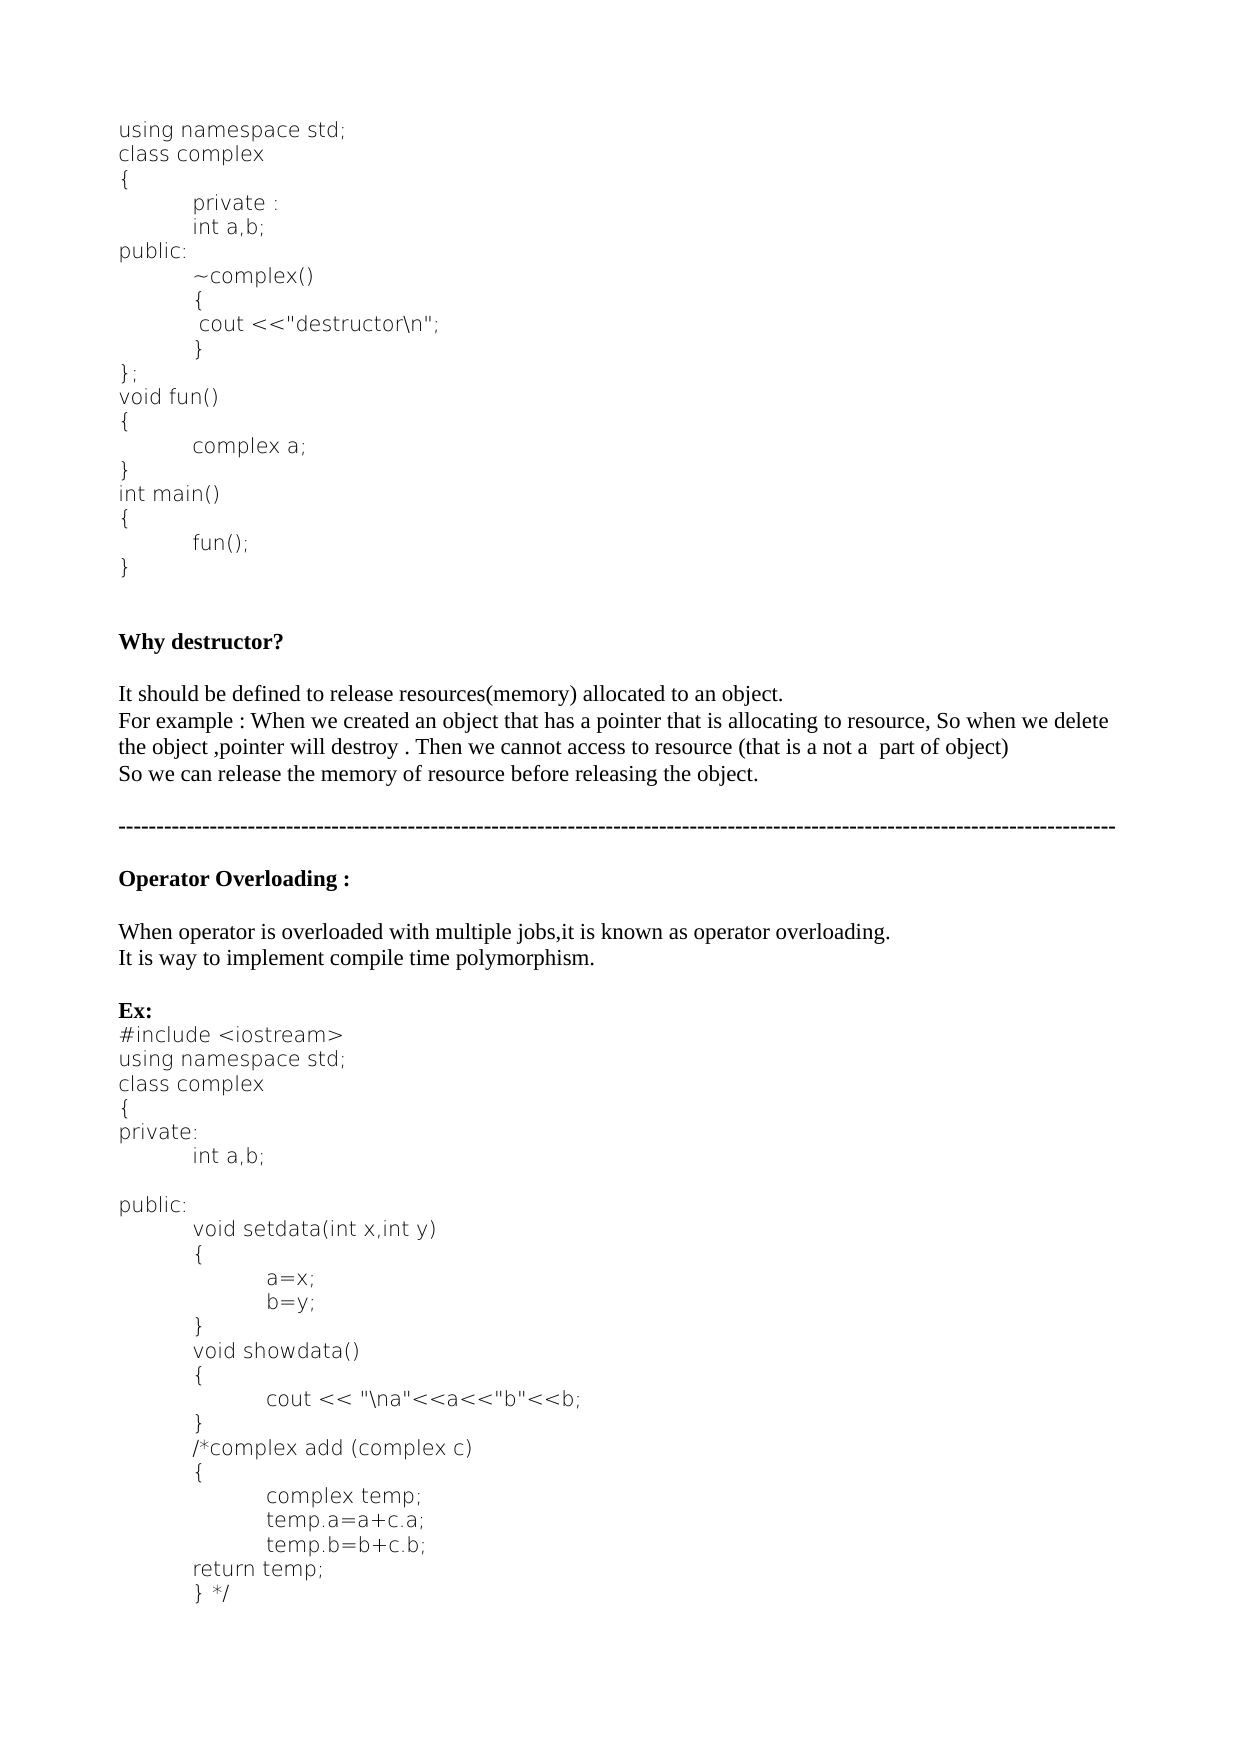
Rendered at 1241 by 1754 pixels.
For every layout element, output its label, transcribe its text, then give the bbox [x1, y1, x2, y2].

text { [118, 1096, 1122, 1120]
text When operator is overloaded with multiple jobs,it is known as operator overloading. [118, 918, 1122, 944]
text It should be defined to release resources(memory) allocated to an object. [118, 681, 1122, 707]
text } [118, 458, 1122, 482]
text public: [118, 1193, 1122, 1217]
text int a,b; [118, 215, 1122, 239]
text Ex: [118, 997, 1122, 1023]
text } */ [118, 1581, 1122, 1606]
text void showdata() [118, 1339, 1122, 1363]
text { [118, 167, 1122, 191]
text void setdata(int x,int y) [118, 1217, 1122, 1242]
text int main() [118, 482, 1122, 506]
text #include <iostream> [118, 1023, 1122, 1047]
text b=y; [118, 1290, 1122, 1314]
text cout <<"destructor\n"; [118, 312, 1122, 337]
text public: [118, 239, 1122, 264]
text private: [118, 1120, 1122, 1144]
text Operator Overloading : [118, 865, 1122, 891]
text temp.a=a+c.a; [118, 1508, 1122, 1533]
text }; [118, 361, 1122, 385]
text a=x; [118, 1266, 1122, 1290]
text complex a; [118, 434, 1122, 458]
text class complex [118, 1072, 1122, 1096]
text } [118, 1314, 1122, 1339]
text { [118, 506, 1122, 531]
text temp.b=b+c.b; [118, 1533, 1122, 1557]
text } [118, 555, 1122, 579]
text fun(); [118, 531, 1122, 555]
text { [118, 288, 1122, 312]
text It is way to implement compile time polymorphism. [118, 944, 1122, 970]
text using namespace std; [118, 1047, 1122, 1072]
text { [118, 1363, 1122, 1387]
text So we can release the memory of resource before releasing the object. [118, 759, 1122, 786]
text return temp; [118, 1557, 1122, 1581]
text } [118, 1411, 1122, 1436]
text { [118, 409, 1122, 434]
text ----------------------------------------------------------------------------------------------------------------------------------- [118, 812, 1122, 839]
text complex temp; [118, 1484, 1122, 1508]
text Why destructor? [118, 628, 1122, 654]
text class complex [118, 142, 1122, 167]
text { [118, 1460, 1122, 1484]
text int a,b; [118, 1144, 1122, 1169]
text using namespace std; [118, 118, 1122, 142]
text private : [118, 191, 1122, 215]
text ~complex() [118, 264, 1122, 288]
text void fun() [118, 385, 1122, 409]
text /*complex add (complex c) [118, 1436, 1122, 1460]
text } [118, 337, 1122, 361]
text cout << "\na"<<a<<"b"<<b; [118, 1387, 1122, 1411]
text { [118, 1242, 1122, 1266]
text For example : When we created an object that has a pointer that is allocating to resource, So when we delete the object ,pointer will destroy . Then we cannot access to resource (that is a not a part of object) [118, 707, 1122, 759]
